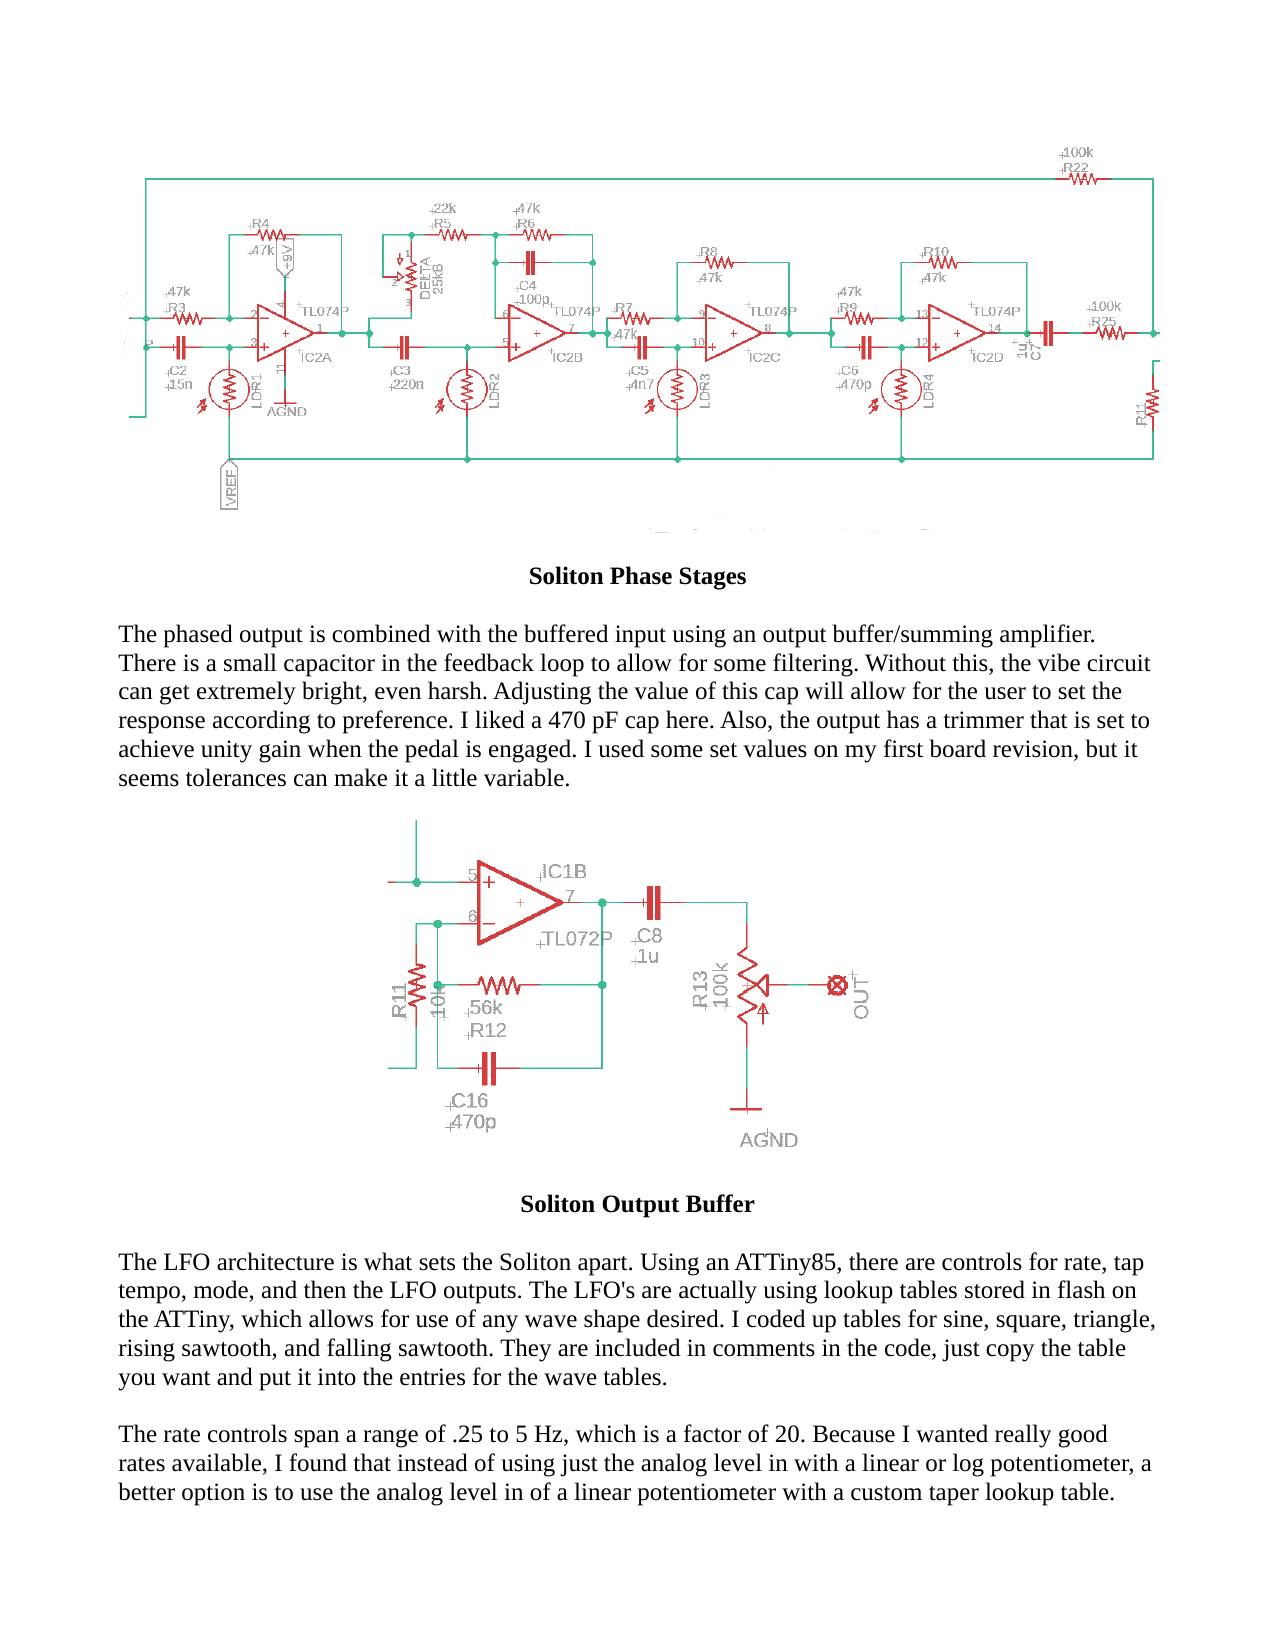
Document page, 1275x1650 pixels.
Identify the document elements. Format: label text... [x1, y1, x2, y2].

text The LFO architecture is what sets the Soliton apart. Using an ATTiny85, there are controls for rate, tap tempo, mode, and then the LFO outputs. The LFO's are actually using lookup tables stored in flash on the ATTiny, which allows for use of any wave shape desired. I coded up tables for sine, square, triangle, rising sawtooth, and falling sawtooth. They are included in comments in the code, just copy the table you want and put it into the entries for the wave tables. [118, 1247, 1157, 1391]
text The rate controls span a range of .25 to 5 Hz, which is a factor of 20. Because I wanted really good rates available, I found that instead of using just the analog level in with a linear or log potentiometer, a better option is to use the analog level in of a linear potentiometer with a custom taper lookup table. [118, 1419, 1157, 1506]
text Soliton Output Buffer [118, 1189, 1157, 1218]
picture [387, 820, 888, 1161]
text The phased output is combined with the buffered input using an output buffer/summing amplifier. There is a small capacitor in the feedback loop to allow for some filtering. Without this, the vibe circuit can get extremely bright, even harsh. Adjusting the value of this cap will allow for the user to set the response according to preference. I liked a 470 pF cap here. Also, the output has a trimmer that is set to achieve unity gain when the pedal is engaged. I used some set values on my first board revision, but it seems tolerances can make it a little variable. [118, 619, 1157, 791]
picture [121, 138, 1161, 533]
text Soliton Phase Stages [118, 561, 1157, 590]
